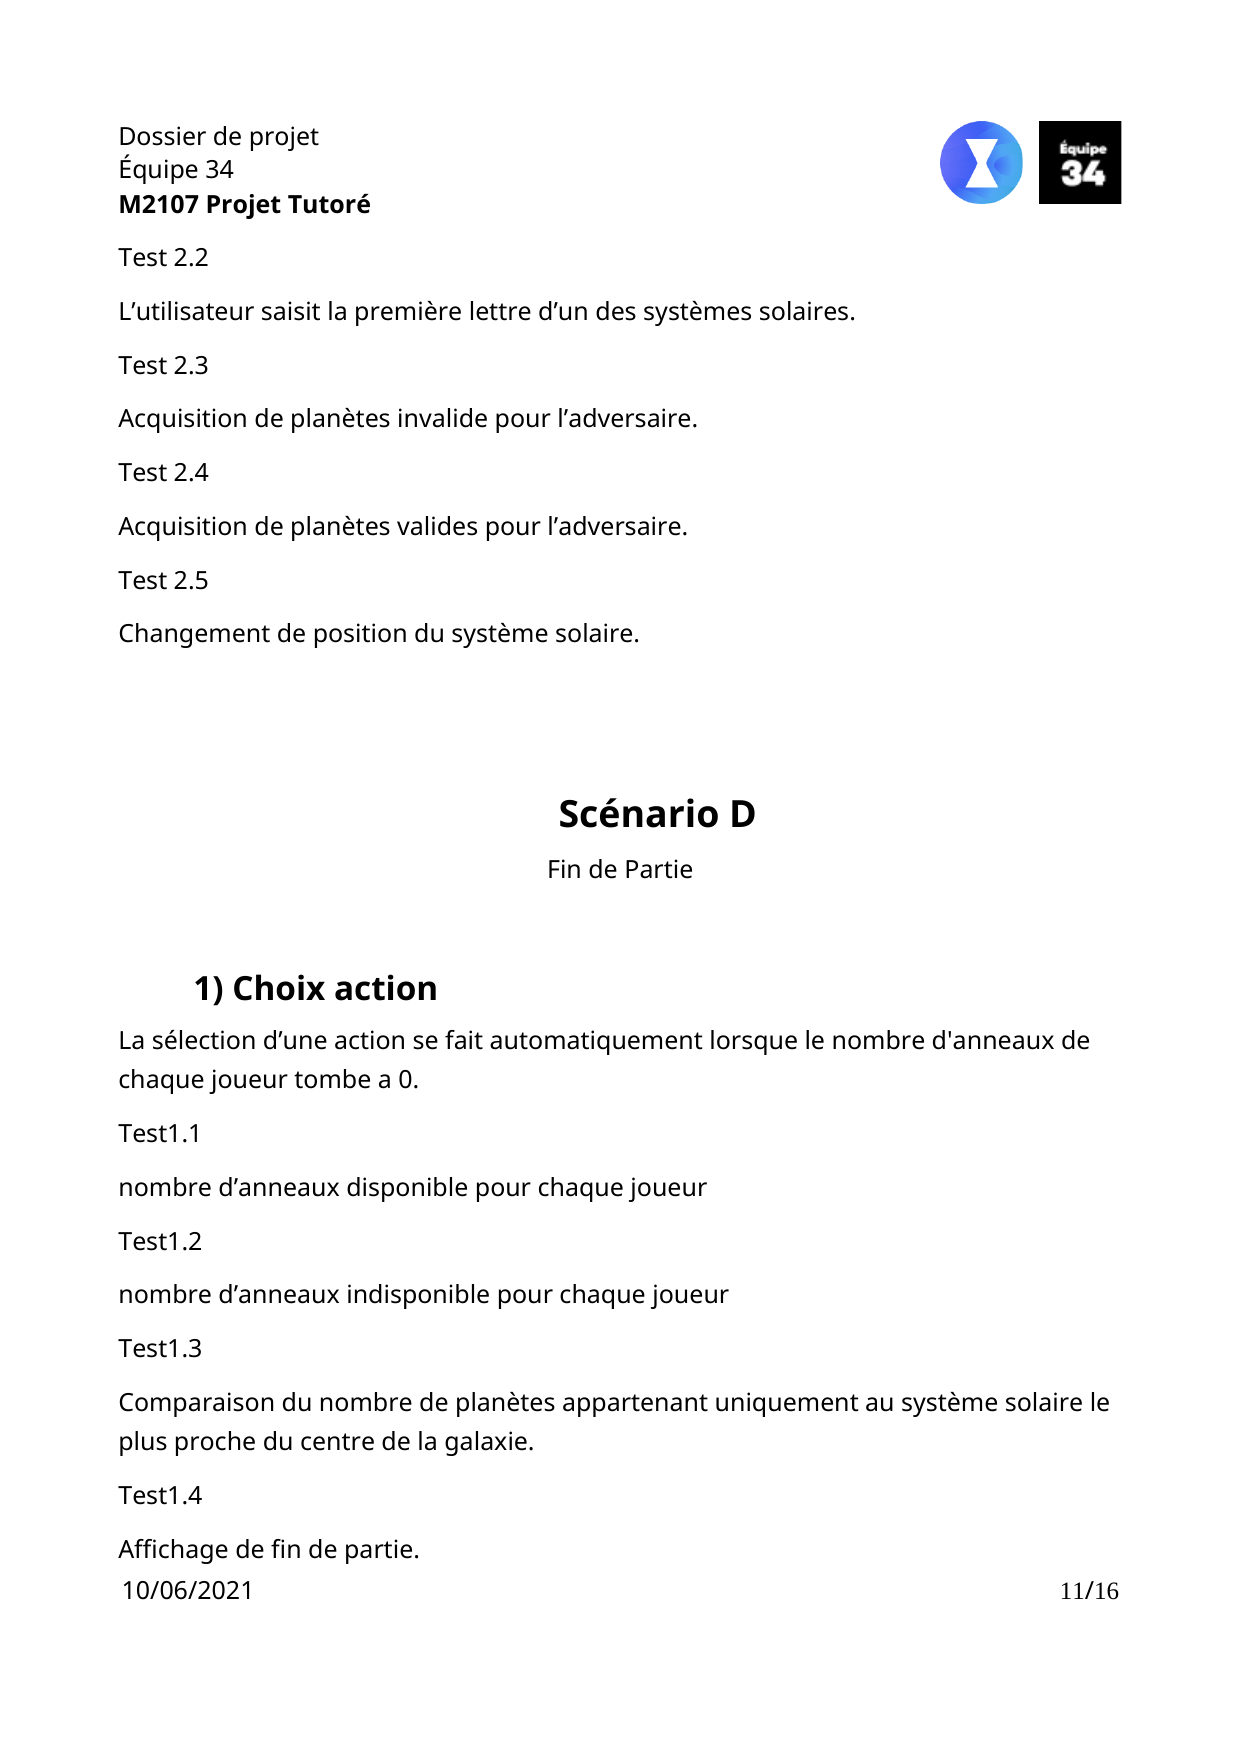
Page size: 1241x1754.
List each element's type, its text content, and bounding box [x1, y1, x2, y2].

text Test 2.4 [118, 455, 1122, 489]
text nombre d’anneaux indisponible pour chaque joueur [118, 1277, 1122, 1311]
text La sélection d’une action se fait automatiquement lorsque le nombre d'anneaux de chaque joueur tombe a 0. [118, 1023, 1122, 1096]
text Fin de Partie [118, 851, 1122, 885]
text Test1.1 [118, 1116, 1122, 1150]
text Affichage de fin de partie. [118, 1531, 1122, 1565]
text Test 2.5 [118, 562, 1122, 596]
text Acquisition de planètes invalide pour l’adversaire. [118, 401, 1122, 435]
picture [940, 121, 1023, 204]
subtitle Scénario D [118, 788, 1122, 839]
text L’utilisateur saisit la première lettre d’un des systèmes solaires. [118, 293, 1122, 328]
text Changement de position du système solaire. [118, 616, 1122, 650]
text Test1.4 [118, 1477, 1122, 1512]
subtitle 1) Choix action [118, 965, 1122, 1010]
text Comparaison du nombre de planètes appartenant uniquement au système solaire le plus proche du centre de la galaxie. [118, 1384, 1122, 1458]
text Test1.3 [118, 1331, 1122, 1365]
text Test 2.2 [118, 240, 1122, 274]
text Acquisition de planètes valides pour l’adversaire. [118, 508, 1122, 543]
picture [1039, 121, 1122, 204]
text Test 2.3 [118, 347, 1122, 381]
text nombre d’anneaux disponible pour chaque joueur [118, 1169, 1122, 1204]
text Test1.2 [118, 1223, 1122, 1257]
